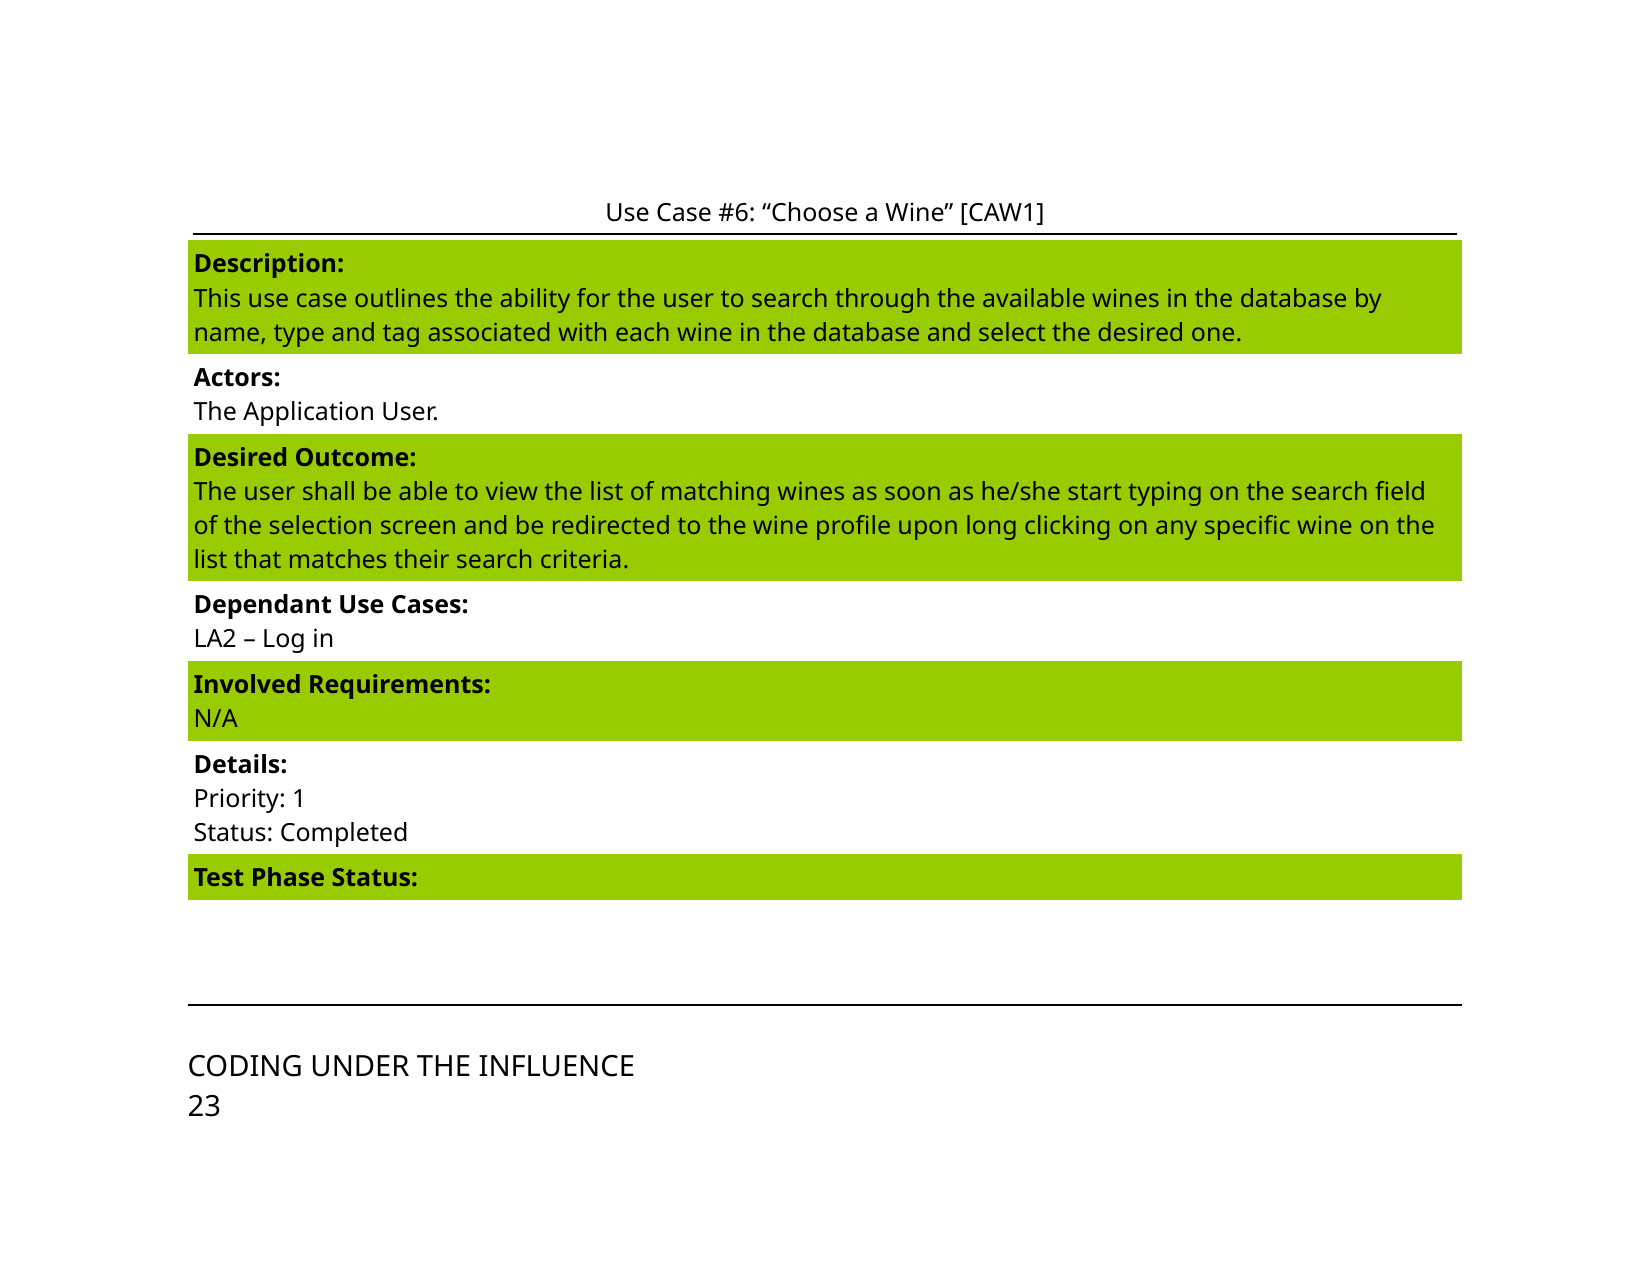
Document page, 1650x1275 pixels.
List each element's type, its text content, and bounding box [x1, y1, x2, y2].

table_cell Actors: The Application User. [188, 354, 1462, 434]
table_cell Details: Priority: 1 Status: Completed [188, 741, 1462, 854]
table_cell Involved Requirements: N/A [188, 661, 1462, 741]
table_cell Dependant Use Cases: LA2 – Log in [188, 581, 1462, 661]
table_cell Test Phase Status: [188, 854, 1462, 900]
table_cell Desired Outcome: The user shall be able to view the list of matching wines as soon as he/she start typing on the search field of the selection screen and be redirected to the wine profile upon long clicking on any specific wine on the list that matches their search criteria. [188, 434, 1462, 581]
table_cell Description: This use case outlines the ability for the user to search through the available wines in the database by name, type and tag associated with each wine in the database and select the desired one. [188, 240, 1462, 354]
table_header Use Case #6: “Choose a Wine” [CAW1] [188, 184, 1462, 240]
